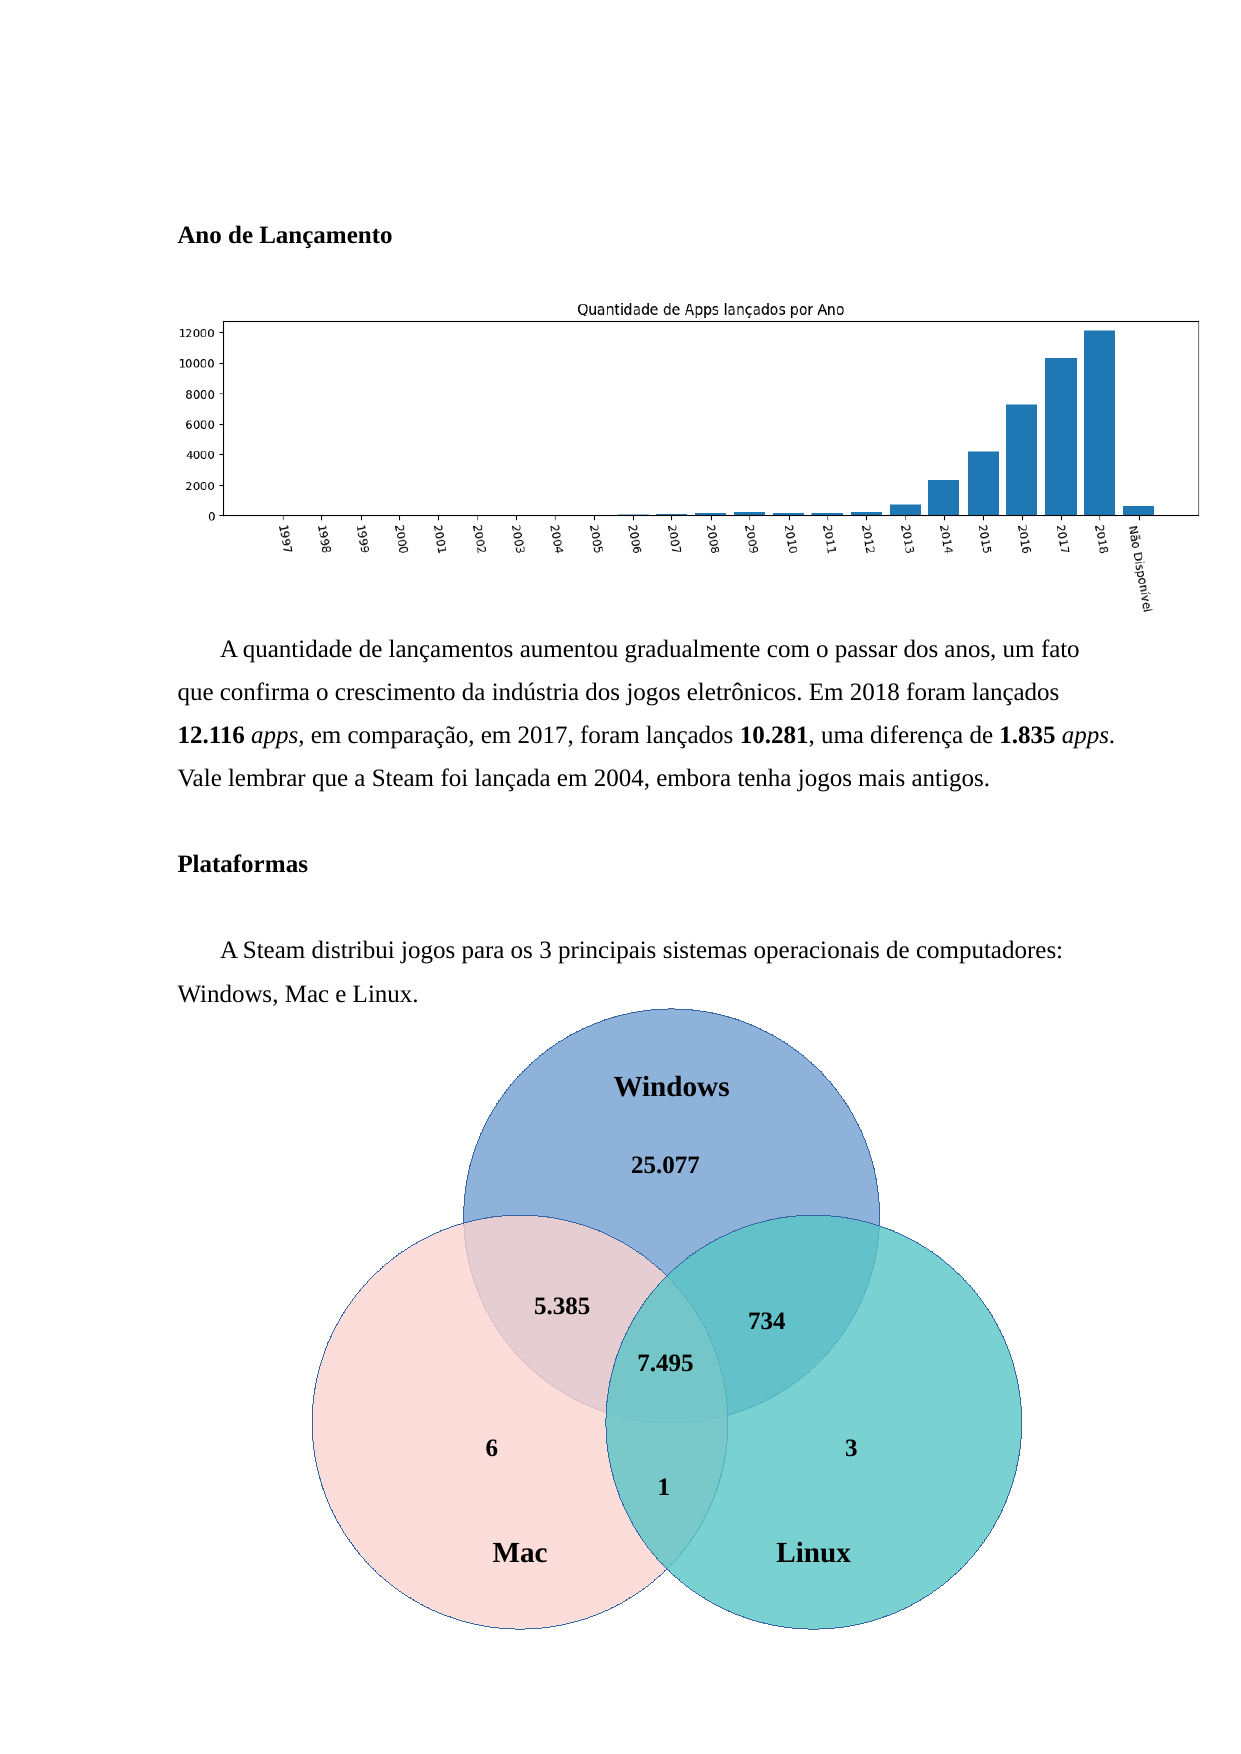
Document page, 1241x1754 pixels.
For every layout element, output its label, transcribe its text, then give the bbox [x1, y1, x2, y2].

text A quantidade de lançamentos aumentou gradualmente com o passar dos anos, um fato que confirma o crescimento da indústria dos jogos eletrônicos. Em 2018 foram lançados 12.116 apps, em comparação, em 2017, foram lançados 10.281, uma diferença de 1.835 apps. Vale lembrar que a Steam foi lançada em 2004, embora tenha jogos mais antigos. [177, 620, 1122, 792]
text A Steam distribui jogos para os 3 principais sistemas operacionais de computadores: Windows, Mac e Linux. [177, 936, 1122, 1007]
text Plataformas [177, 849, 1122, 878]
picture [169, 294, 1209, 620]
text Ano de Lançamento [177, 220, 1122, 249]
